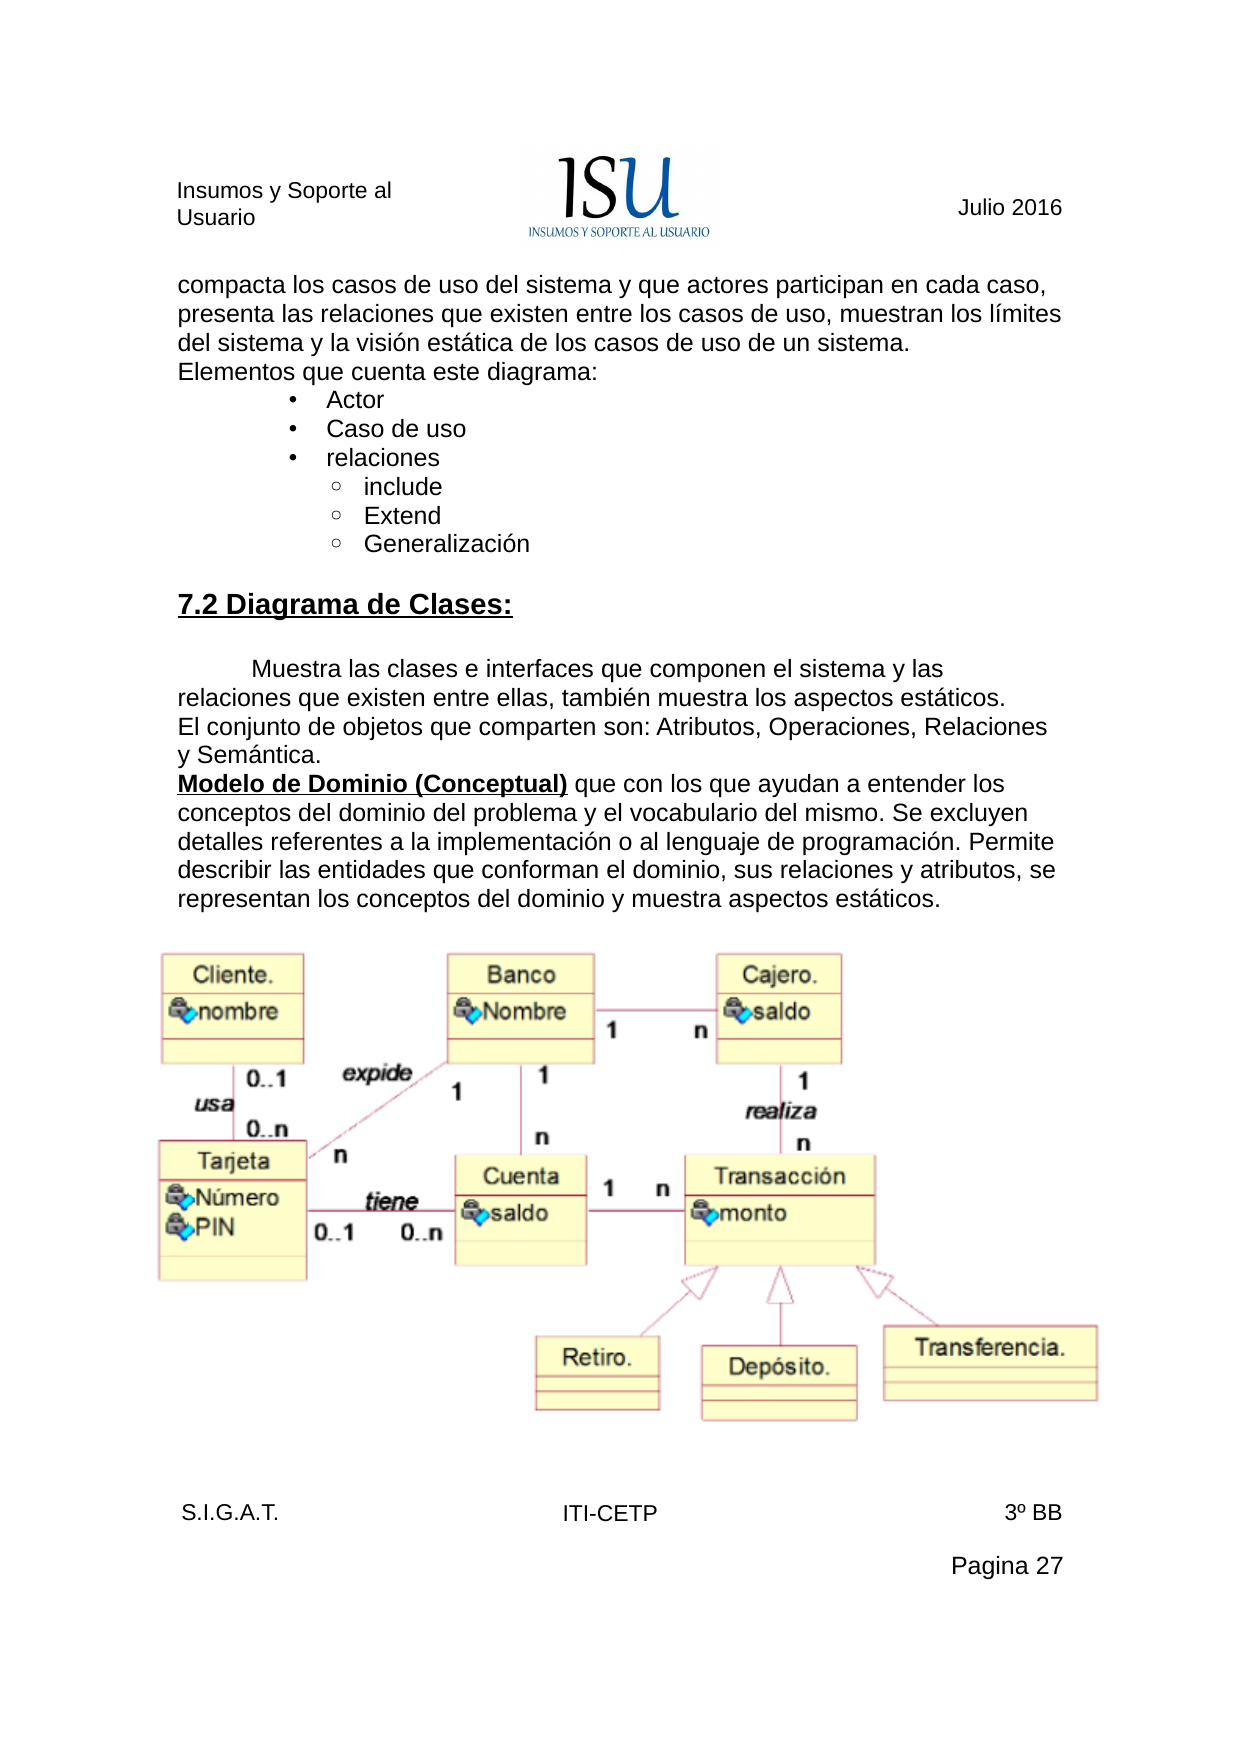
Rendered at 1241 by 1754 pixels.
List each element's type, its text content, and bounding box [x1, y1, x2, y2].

text Elementos que cuenta este diagrama: [177, 356, 1063, 385]
text Muestra las clases e interfaces que componen el sistema y las relaciones que existen entre ellas, también muestra los aspectos estáticos. [177, 654, 1063, 712]
list Actor [288, 385, 1063, 414]
text Modelo de Dominio (Conceptual) que con los que ayudan a entender los conceptos del dominio del problema y el vocabulario del mismo. Se excluyen detalles referentes a la implementación o al lenguaje de programación. Permite describir las entidades que conforman el dominio, sus relaciones y atributos, se representan los conceptos del dominio y muestra aspectos estáticos. [177, 769, 1063, 913]
list Extend [326, 501, 1063, 529]
text El conjunto de objetos que comparten son: Atributos, Operaciones, Relaciones y Semántica. [177, 712, 1063, 769]
list Caso de uso [288, 414, 1063, 443]
list Generalización [326, 529, 1063, 558]
text compacta los casos de uso del sistema y que actores participan en cada caso, presenta las relaciones que existen entre los casos de uso, muestran los límites del sistema y la visión estática de los casos de uso de un sistema. [177, 270, 1063, 356]
list relaciones [288, 443, 1063, 472]
list include [326, 472, 1063, 501]
text 7.2 Diagrama de Clases: [177, 587, 1063, 621]
